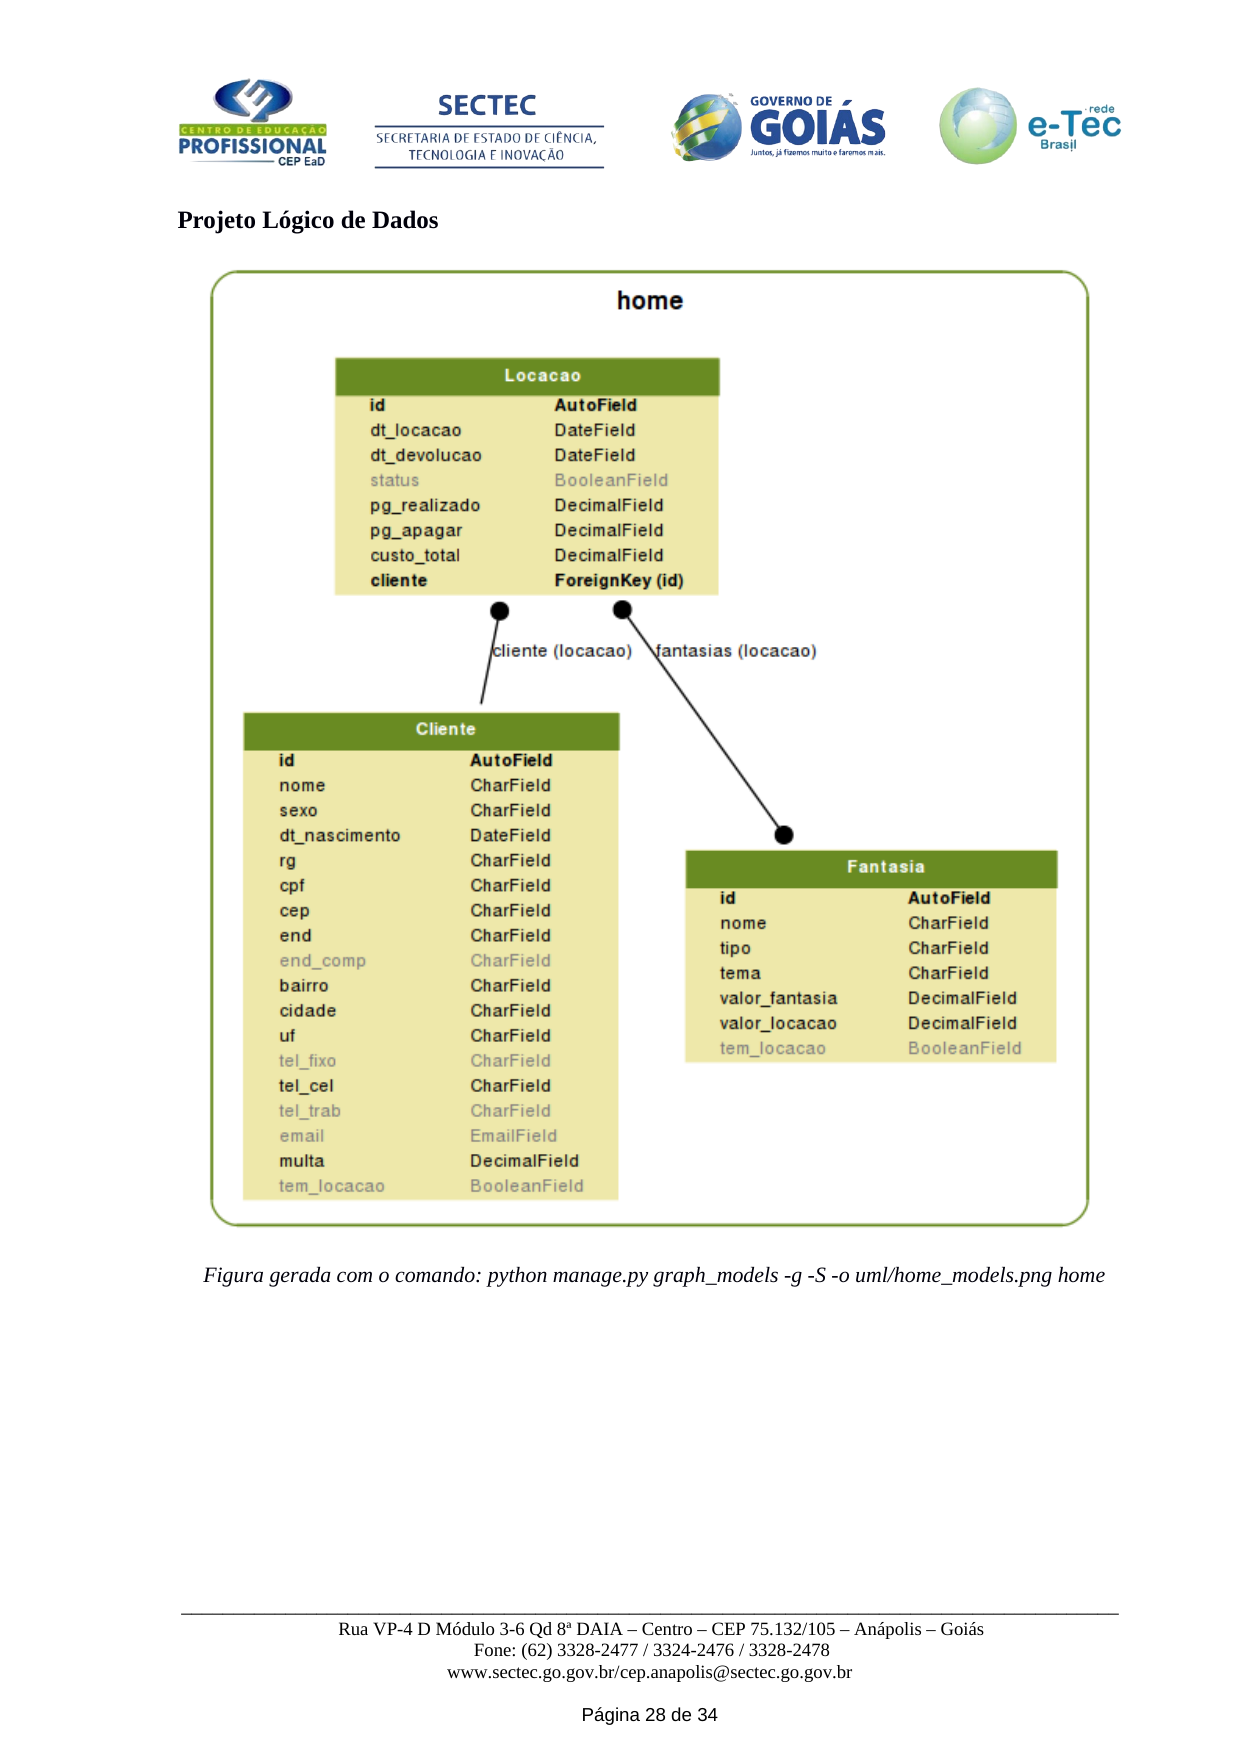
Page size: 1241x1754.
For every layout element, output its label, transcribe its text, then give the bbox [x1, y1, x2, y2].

picture [187, 248, 1113, 1250]
text Projeto Lógico de Dados [177, 205, 1122, 234]
text Figura gerada com o comando: python manage.py graph_models -g -S -o uml/home_models.png home [177, 269, 1122, 1287]
picture [177, 75, 1123, 176]
